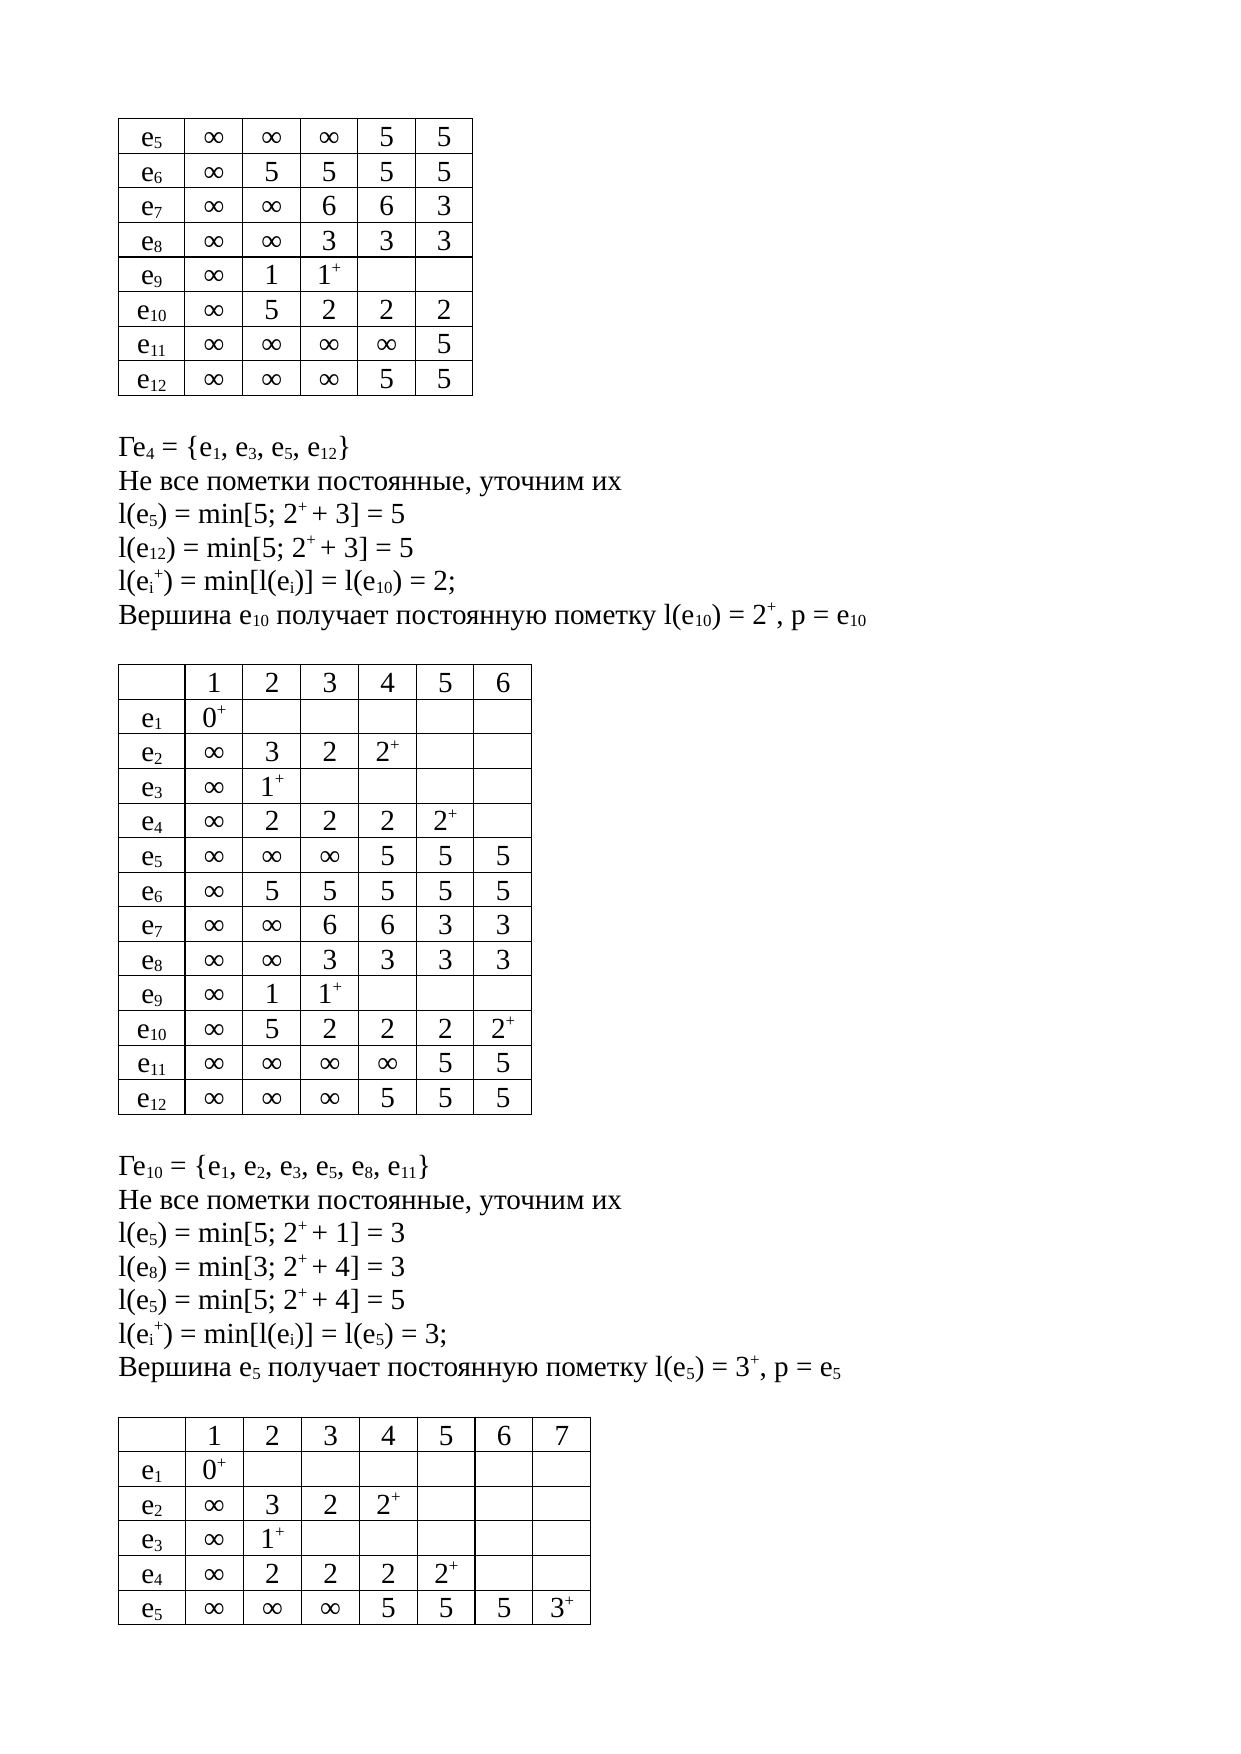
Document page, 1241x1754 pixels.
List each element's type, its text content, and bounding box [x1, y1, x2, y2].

table_cell 5 [358, 119, 415, 153]
table_cell [476, 1556, 532, 1589]
table_cell ∞ [243, 223, 300, 256]
table_cell ∞ [301, 1080, 358, 1114]
table_cell ∞ [185, 258, 242, 291]
table_header 7 [533, 1418, 590, 1451]
table_cell [533, 1452, 590, 1486]
text Ге10 = {e1, e2, e3, e5, e8, e11} [118, 1148, 1122, 1182]
table_cell [360, 1452, 417, 1486]
table_cell 2 [301, 734, 358, 768]
table_header 4 [359, 665, 416, 699]
table_cell 5 [417, 1046, 473, 1079]
table_cell 2+ [359, 734, 416, 768]
table_cell 3 [301, 942, 358, 975]
table_cell ∞ [186, 1011, 242, 1044]
table_cell 3 [416, 223, 472, 256]
table_cell 2 [359, 1011, 416, 1044]
table_cell e11 [119, 1046, 184, 1079]
text l(e5) = min[5; 2+ + 3] = 5 [118, 496, 1122, 530]
table_cell 5 [416, 154, 472, 187]
table_cell 2+ [418, 1556, 474, 1589]
table_header 1 [186, 1418, 243, 1451]
table_cell 3 [416, 188, 472, 222]
table_cell 5 [243, 1011, 300, 1044]
text l(e12) = min[5; 2+ + 3] = 5 [118, 530, 1122, 563]
table_cell 5 [417, 838, 473, 872]
table_cell ∞ [243, 327, 300, 360]
table_cell e5 [119, 838, 184, 872]
table_cell ∞ [243, 188, 300, 222]
text l(e5) = min[5; 2+ + 1] = 3 [118, 1215, 1122, 1249]
table_header 3 [302, 1418, 359, 1451]
table_cell 3 [474, 942, 531, 975]
table_cell 5 [416, 361, 472, 395]
table_cell [533, 1556, 590, 1589]
table_cell 5 [476, 1591, 532, 1624]
table_cell ∞ [185, 327, 242, 360]
table_cell 3 [244, 1487, 301, 1520]
table_cell 2 [302, 1487, 359, 1520]
table_cell [301, 769, 358, 802]
table_cell e4 [119, 804, 184, 837]
table_header [119, 1418, 185, 1451]
table_cell 1 [243, 976, 300, 1010]
text Вершина e10 получает постоянную пометку l(e10) = 2+, p = e10 [118, 597, 1122, 631]
table_header 2 [243, 665, 300, 699]
table_cell ∞ [185, 154, 242, 187]
table_cell 5 [416, 327, 472, 360]
table_cell 1+ [244, 1521, 301, 1555]
table_cell 2 [360, 1556, 417, 1589]
table_cell ∞ [301, 119, 357, 153]
table_cell ∞ [186, 1487, 243, 1520]
table_cell 2 [359, 804, 416, 837]
table_cell [476, 1521, 532, 1555]
table_cell ∞ [186, 769, 242, 802]
table_cell ∞ [186, 1046, 242, 1079]
table_cell ∞ [243, 1080, 300, 1114]
table_cell 2 [301, 804, 358, 837]
table_cell e9 [119, 258, 184, 291]
table_cell e10 [119, 1011, 184, 1044]
table_cell e5 [119, 119, 184, 153]
table_cell ∞ [302, 1591, 359, 1624]
table_cell 2 [301, 292, 357, 326]
table_cell 6 [358, 188, 415, 222]
table_cell ∞ [243, 907, 300, 941]
table_cell ∞ [243, 119, 300, 153]
table_cell [359, 769, 416, 802]
table_cell ∞ [244, 1591, 301, 1624]
table_cell 5 [243, 873, 300, 906]
table_cell ∞ [185, 188, 242, 222]
table_cell ∞ [243, 838, 300, 872]
table_cell ∞ [186, 1591, 243, 1624]
table_cell e12 [119, 361, 184, 395]
table_cell ∞ [301, 327, 357, 360]
table_cell ∞ [186, 942, 242, 975]
table_cell [533, 1487, 590, 1520]
table_cell ∞ [301, 838, 358, 872]
table_cell 3 [474, 907, 531, 941]
table_header [119, 665, 184, 699]
table_cell 2+ [360, 1487, 417, 1520]
table_cell 2 [417, 1011, 473, 1044]
table_cell [301, 700, 358, 733]
table_cell e1 [119, 1452, 185, 1486]
table_cell 2 [416, 292, 472, 326]
table_header 1 [186, 665, 242, 699]
table_cell ∞ [301, 361, 357, 395]
table_header 5 [418, 1418, 474, 1451]
table_cell 6 [301, 907, 358, 941]
table_cell [302, 1452, 359, 1486]
table_cell 2+ [474, 1011, 531, 1044]
table_cell 3 [417, 942, 473, 975]
table_header 3 [301, 665, 358, 699]
table_cell ∞ [186, 838, 242, 872]
table_cell e12 [119, 1080, 184, 1114]
table_cell e7 [119, 907, 184, 941]
table_cell [358, 258, 415, 291]
table_cell 3 [417, 907, 473, 941]
table_cell [243, 700, 300, 733]
table_cell 3 [301, 223, 357, 256]
table_cell e6 [119, 154, 184, 187]
table_cell 2 [243, 804, 300, 837]
table_cell e3 [119, 1521, 185, 1555]
text Не все пометки постоянные, уточним их [118, 1182, 1122, 1215]
table_cell ∞ [185, 223, 242, 256]
table_cell e4 [119, 1556, 185, 1589]
table_cell ∞ [186, 1556, 243, 1589]
table_cell [474, 734, 531, 768]
table_cell 2 [358, 292, 415, 326]
table_header 6 [474, 665, 531, 699]
text Ге4 = {e1, e3, e5, e12} [118, 429, 1122, 463]
table_cell 3+ [533, 1591, 590, 1624]
table_cell 5 [301, 873, 358, 906]
table_header 2 [244, 1418, 301, 1451]
table_cell 3 [243, 734, 300, 768]
table_cell ∞ [186, 1521, 243, 1555]
table_cell [416, 258, 472, 291]
table_cell 5 [243, 154, 300, 187]
table_header 5 [417, 665, 473, 699]
table_cell 5 [358, 154, 415, 187]
table_cell ∞ [185, 119, 242, 153]
table_cell e2 [119, 734, 184, 768]
table_cell [418, 1452, 474, 1486]
table_cell 3 [359, 942, 416, 975]
table_cell 5 [474, 873, 531, 906]
text l(ei+) = min[l(ei)] = l(e5) = 3; [118, 1316, 1122, 1349]
table_cell ∞ [186, 976, 242, 1010]
table_cell 5 [359, 873, 416, 906]
table_cell [533, 1521, 590, 1555]
table_cell e9 [119, 976, 184, 1010]
table_cell [474, 976, 531, 1010]
table_cell 5 [417, 1080, 473, 1114]
table_header 6 [476, 1418, 532, 1451]
table_cell [418, 1521, 474, 1555]
table_cell [359, 700, 416, 733]
text Вершина e5 получает постоянную пометку l(e5) = 3+, p = e5 [118, 1349, 1122, 1383]
table_cell 5 [416, 119, 472, 153]
table_cell ∞ [186, 907, 242, 941]
table_cell e8 [119, 942, 184, 975]
table_cell ∞ [358, 327, 415, 360]
table_cell e3 [119, 769, 184, 802]
table_cell [417, 700, 473, 733]
table_cell [417, 769, 473, 802]
table_cell 5 [358, 361, 415, 395]
table_cell ∞ [243, 942, 300, 975]
table_cell 3 [358, 223, 415, 256]
table_cell ∞ [186, 873, 242, 906]
table_cell e10 [119, 292, 184, 326]
table_cell e5 [119, 1591, 185, 1624]
table_cell [417, 976, 473, 1010]
table_cell e2 [119, 1487, 185, 1520]
table_cell ∞ [186, 1080, 242, 1114]
text l(e8) = min[3; 2+ + 4] = 3 [118, 1249, 1122, 1282]
table_cell 5 [359, 1080, 416, 1114]
table_cell 5 [418, 1591, 474, 1624]
table_cell 5 [474, 1080, 531, 1114]
table_cell 0+ [186, 1452, 243, 1486]
table_cell 0+ [186, 700, 242, 733]
table_cell [418, 1487, 474, 1520]
table_cell [474, 769, 531, 802]
table_cell 2 [301, 1011, 358, 1044]
text l(ei+) = min[l(ei)] = l(e10) = 2; [118, 563, 1122, 597]
table_cell 5 [301, 154, 357, 187]
table_cell [360, 1521, 417, 1555]
table_cell ∞ [301, 1046, 358, 1079]
table_cell 2 [302, 1556, 359, 1589]
table_cell e7 [119, 188, 184, 222]
table_cell e1 [119, 700, 184, 733]
table_cell 5 [243, 292, 300, 326]
table_cell [476, 1452, 532, 1486]
table_cell [302, 1521, 359, 1555]
table_cell [474, 804, 531, 837]
table_cell 1 [243, 258, 300, 291]
table_cell 6 [301, 188, 357, 222]
table_cell 5 [474, 1046, 531, 1079]
table_cell 1+ [301, 976, 358, 1010]
table_header 4 [360, 1418, 417, 1451]
table_cell [476, 1487, 532, 1520]
table_cell 1+ [243, 769, 300, 802]
table_cell [417, 734, 473, 768]
table_cell 5 [417, 873, 473, 906]
table_cell 5 [359, 838, 416, 872]
table_cell ∞ [185, 361, 242, 395]
table_cell e11 [119, 327, 184, 360]
text Не все пометки постоянные, уточним их [118, 463, 1122, 496]
table_cell 6 [359, 907, 416, 941]
table_cell 2 [244, 1556, 301, 1589]
table_cell e8 [119, 223, 184, 256]
table_cell e6 [119, 873, 184, 906]
table_cell [359, 976, 416, 1010]
table_cell [244, 1452, 301, 1486]
table_cell 5 [474, 838, 531, 872]
table_cell ∞ [243, 361, 300, 395]
table_cell ∞ [243, 1046, 300, 1079]
table_cell ∞ [185, 292, 242, 326]
table_cell 1+ [301, 258, 357, 291]
text l(e5) = min[5; 2+ + 4] = 5 [118, 1282, 1122, 1316]
table_cell ∞ [186, 804, 242, 837]
table_cell 5 [360, 1591, 417, 1624]
table_cell 2+ [417, 804, 473, 837]
table_cell ∞ [186, 734, 242, 768]
table_cell [474, 700, 531, 733]
table_cell ∞ [359, 1046, 416, 1079]
